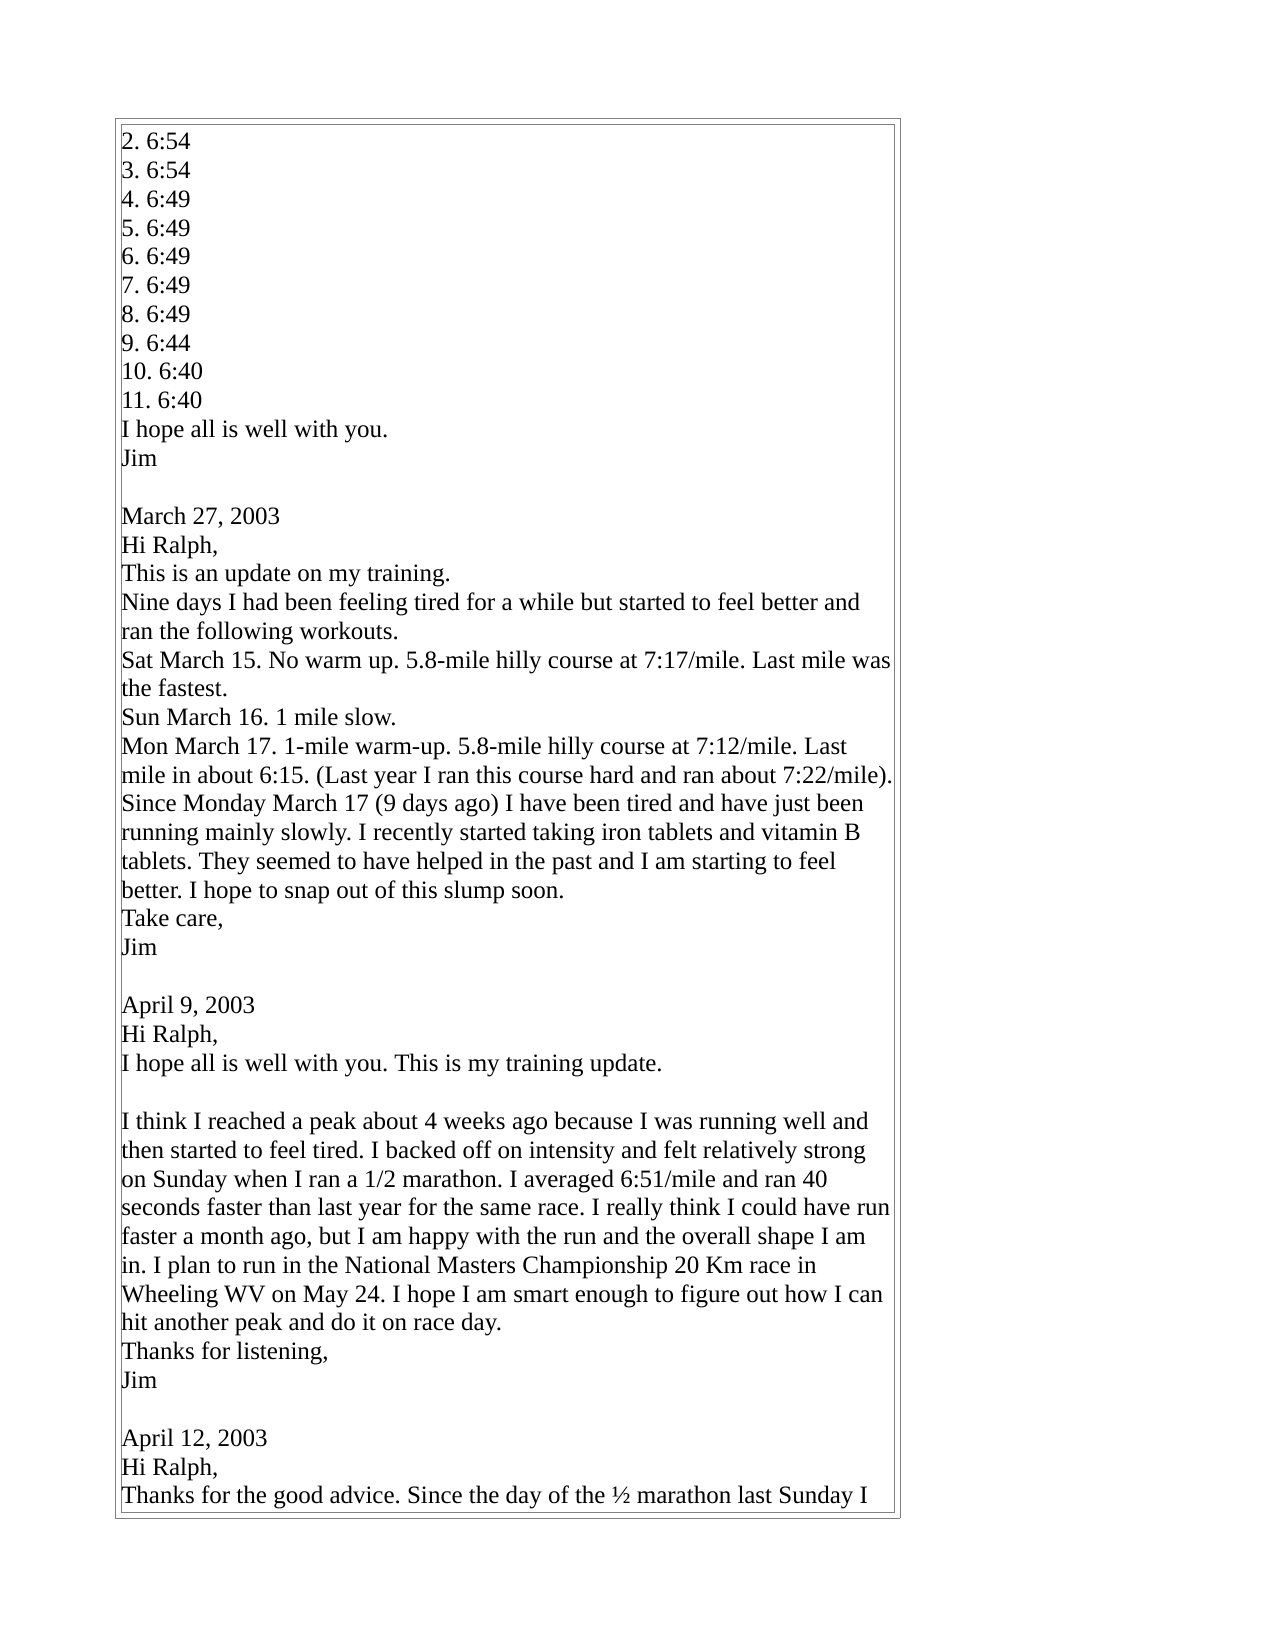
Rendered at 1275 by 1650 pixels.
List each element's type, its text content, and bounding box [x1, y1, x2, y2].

table_header 2. 6:54 3. 6:54 4. 6:49 5. 6:49 6. 6:49 7. 6:49 8. 6:49 9. 6:44 10. 6:40 11. 6:40 I hope all is well with you. Jim March 27, 2003 Hi Ralph, This is an update on my training. Nine days I had been feeling tired for a while but started to feel better and ran the following workouts. Sat March 15. No warm up. 5.8-mile hilly course at 7:17/mile. Last mile was the fastest. Sun March 16. 1 mile slow. Mon March 17. 1-mile warm-up. 5.8-mile hilly course at 7:12/mile. Last mile in about 6:15. (Last year I ran this course hard and ran about 7:22/mile). Since Monday March 17 (9 days ago) I have been tired and have just been running mainly slowly. I recently started taking iron tablets and vitamin B tablets. They seemed to have helped in the past and I am starting to feel better. I hope to snap out of this slump soon. Take care, Jim April 9, 2003 Hi Ralph, I hope all is well with you. This is my training update. I think I reached a peak about 4 weeks ago because I was running well and then started to feel tired. I backed off on intensity and felt relatively strong on Sunday when I ran a 1/2 marathon. I averaged 6:51/mile and ran 40 seconds faster than last year for the same race. I really think I could have run faster a month ago, but I am happy with the run and the overall shape I am in. I plan to run in the National Masters Championship 20 Km race in Wheeling WV on May 24. I hope I am smart enough to figure out how I can hit another peak and do it on race day. Thanks for listening, Jim April 12, 2003 Hi Ralph, Thanks for the good advice. Since the day of the ½ marathon last Sunday I [118, 119, 897, 1512]
